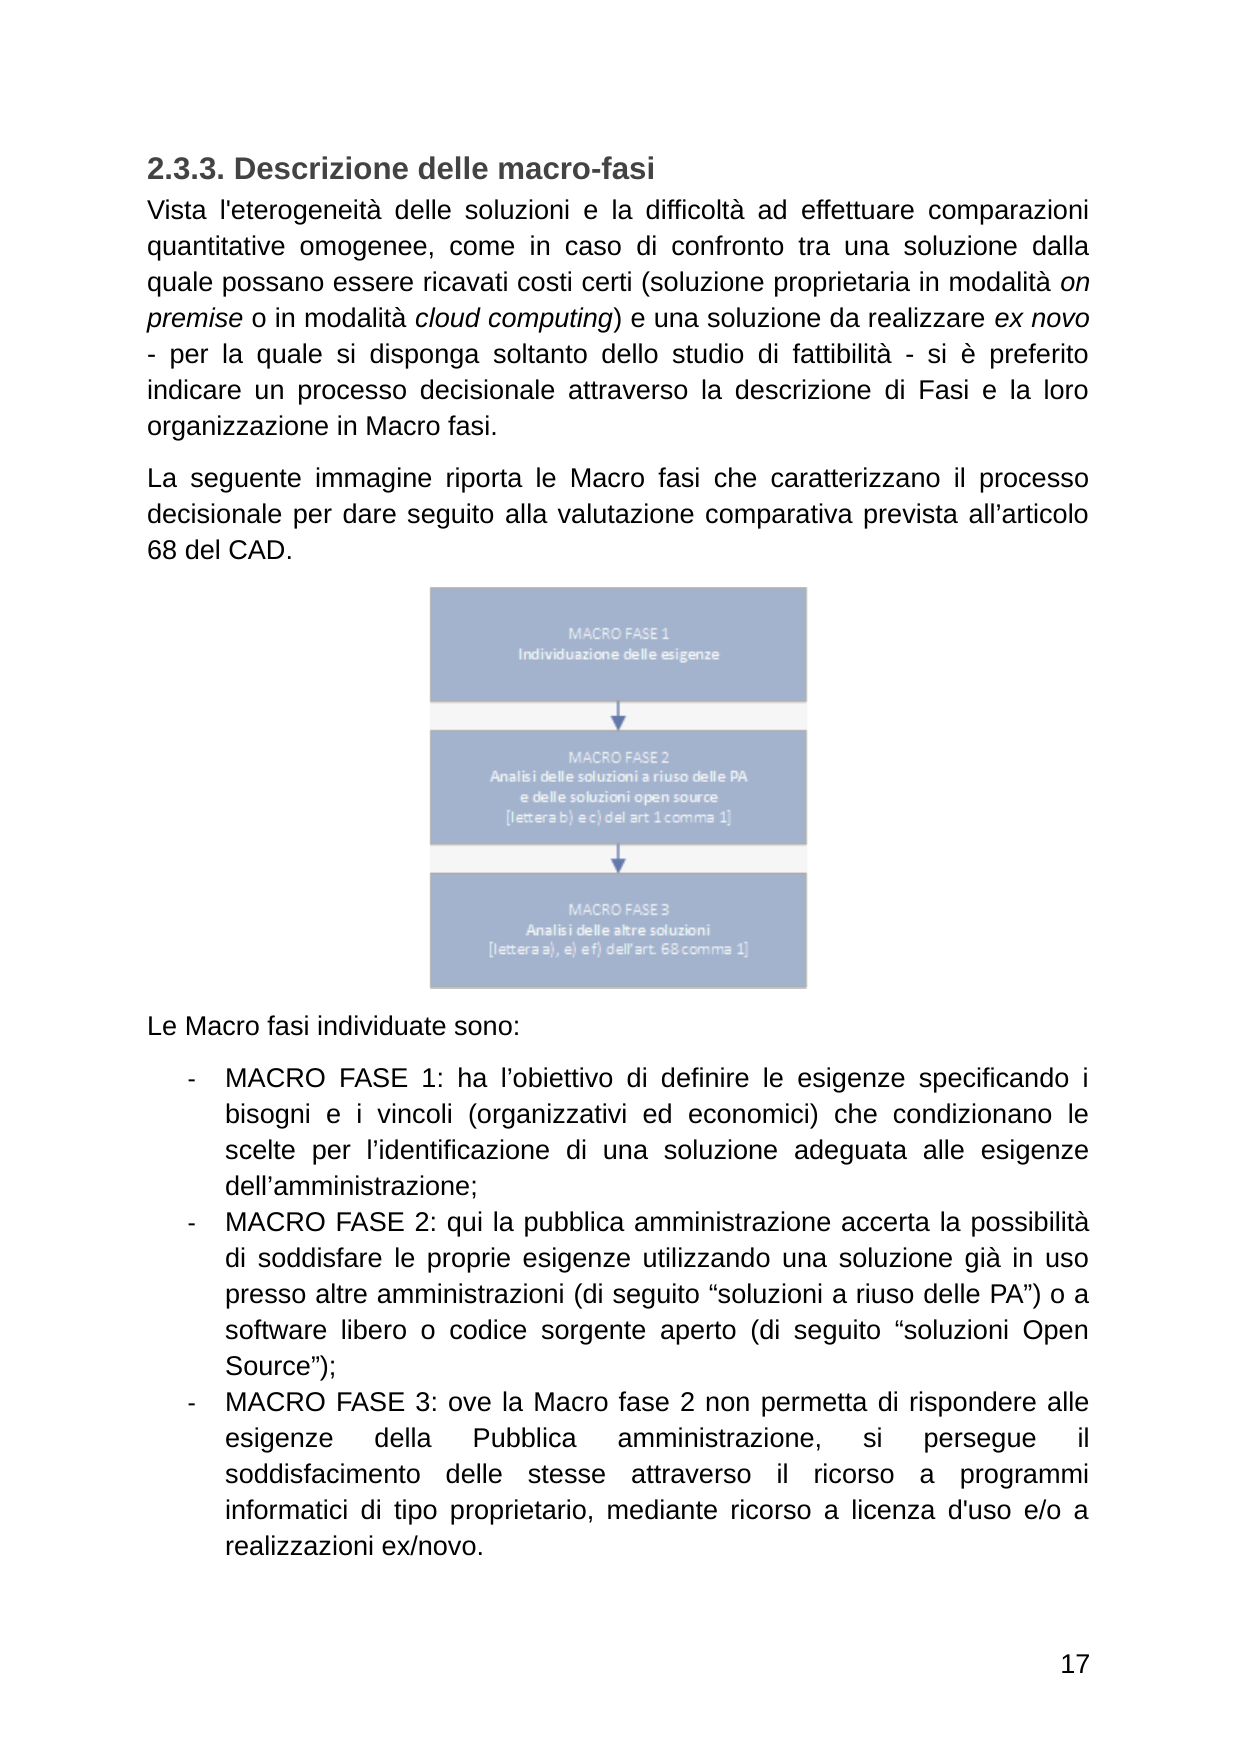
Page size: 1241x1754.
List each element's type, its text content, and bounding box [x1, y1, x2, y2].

text Le Macro fasi individuate sono: [147, 1010, 1090, 1041]
list MACRO FASE 2: qui la pubblica amministrazione accerta la possibilità di soddisfare le proprie esigenze utilizzando una soluzione già in uso presso altre amministrazioni (di seguito “soluzioni a riuso delle PA”) o a software libero o codice sorgente aperto (di seguito “soluzioni Open Source”); [187, 1206, 1090, 1381]
subtitle 2.3.3. Descrizione delle macro-fasi [147, 150, 1090, 186]
picture [429, 587, 808, 989]
text Vista l'eterogeneità delle soluzioni e la difficoltà ad effettuare comparazioni quantitative omogenee, come in caso di confronto tra una soluzione dalla quale possano essere ricavati costi certi (soluzione proprietaria in modalità on premise o in modalità cloud computing) e una soluzione da realizzare ex novo - per la quale si disponga soltanto dello studio di fattibilità - si è preferito indicare un processo decisionale attraverso la descrizione di Fasi e la loro organizzazione in Macro fasi. [147, 194, 1090, 441]
list MACRO FASE 3: ove la Macro fase 2 non permetta di rispondere alle esigenze della Pubblica amministrazione, si persegue il soddisfacimento delle stesse attraverso il ricorso a programmi informatici di tipo proprietario, mediante ricorso a licenza d'uso e/o a realizzazioni ex/novo. [187, 1386, 1090, 1561]
text La seguente immagine riporta le Macro fasi che caratterizzano il processo decisionale per dare seguito alla valutazione comparativa prevista all’articolo 68 del CAD. [147, 462, 1090, 566]
list MACRO FASE 1: ha l’obiettivo di definire le esigenze specificando i bisogni e i vincoli (organizzativi ed economici) che condizionano le scelte per l’identificazione di una soluzione adeguata alle esigenze dell’amministrazione; [187, 1062, 1090, 1202]
